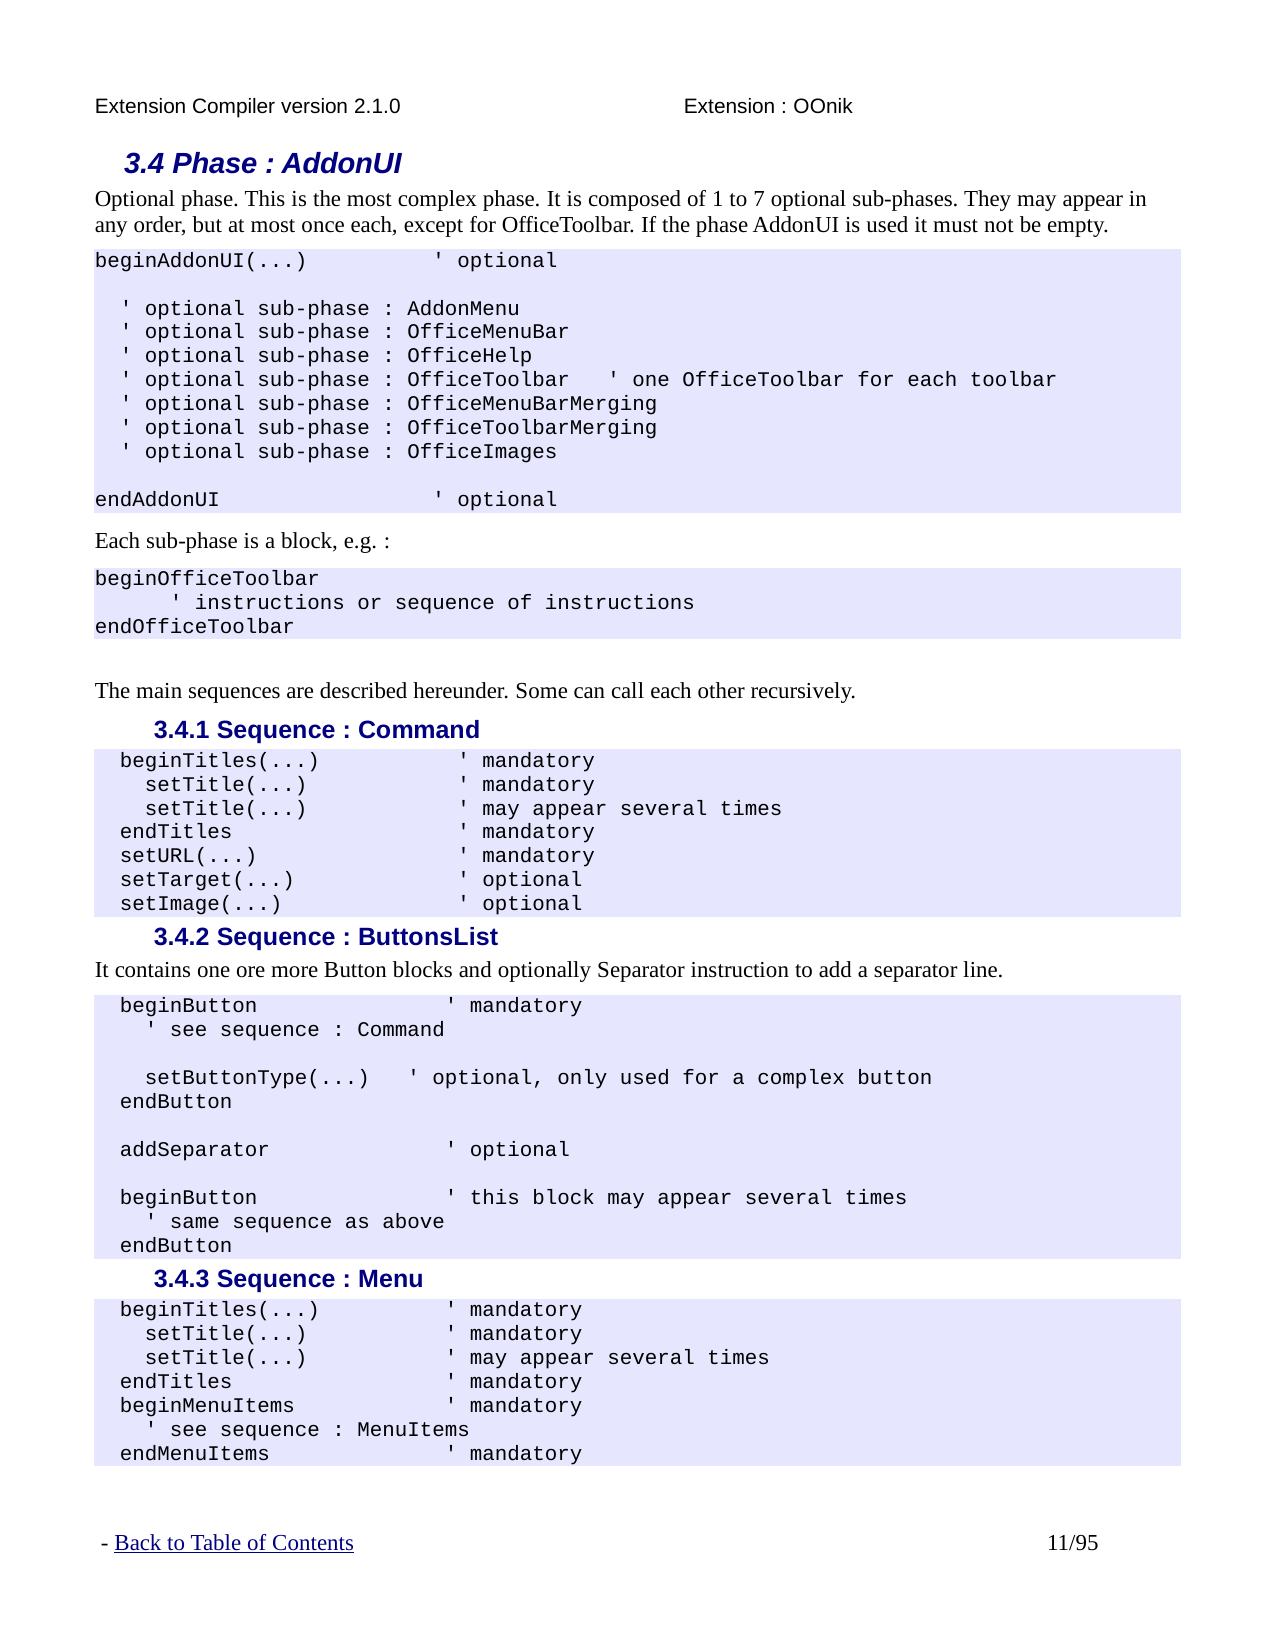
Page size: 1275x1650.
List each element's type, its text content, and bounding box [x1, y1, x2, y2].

text ' optional sub-phase : OfficeToolbar ' one OfficeToolbar for each toolbar [94, 369, 1181, 393]
text ' same sequence as above [94, 1211, 1181, 1235]
text Optional phase. This is the most complex phase. It is composed of 1 to 7 optional sub-phases. They may appear in any order, but at most once each, except for OfficeToolbar. If the phase AddonUI is used it must not be empty. [94, 186, 1181, 237]
text beginMenuItems ' mandatory [94, 1394, 1181, 1418]
text beginTitles(...) ' mandatory [94, 749, 1181, 773]
text beginButton ' mandatory [94, 995, 1181, 1019]
text Each sub-phase is a block, e.g. : [94, 528, 1181, 553]
text The main sequences are described hereunder. Some can call each other recursively. [94, 678, 1181, 703]
text ' optional sub-phase : AddonMenu [94, 297, 1181, 321]
text setImage(...) ' optional [94, 893, 1181, 917]
text ' optional sub-phase : OfficeImages [94, 441, 1181, 465]
text setTitle(...) ' mandatory [94, 773, 1181, 797]
text ' instructions or sequence of instructions [94, 592, 1181, 616]
text endOfficeToolbar [94, 616, 1181, 639]
text ' optional sub-phase : OfficeHelp [94, 345, 1181, 369]
text ' optional sub-phase : OfficeMenuBar [94, 321, 1181, 345]
text It contains one ore more Button blocks and optionally Separator instruction to add a separator line. [94, 957, 1181, 983]
text ' see sequence : Command [94, 1019, 1181, 1043]
text setTitle(...) ' may appear several times [94, 1347, 1181, 1371]
text addSeparator ' optional [94, 1139, 1181, 1163]
subtitle Phase : AddonUI [124, 147, 1181, 180]
text setURL(...) ' mandatory [94, 845, 1181, 869]
text endTitles ' mandatory [94, 1371, 1181, 1394]
text setTitle(...) ' may appear several times [94, 797, 1181, 821]
text setButtonType(...) ' optional, only used for a complex button [94, 1067, 1181, 1091]
text endTitles ' mandatory [94, 821, 1181, 845]
text endButton [94, 1091, 1181, 1115]
subtitle Sequence : ButtonsList [153, 923, 1181, 951]
text setTarget(...) ' optional [94, 869, 1181, 893]
subtitle Sequence : Menu [153, 1265, 1181, 1293]
text setTitle(...) ' mandatory [94, 1323, 1181, 1347]
text ' see sequence : MenuItems [94, 1418, 1181, 1442]
text ' optional sub-phase : OfficeMenuBarMerging [94, 393, 1181, 417]
text beginButton ' this block may appear several times [94, 1187, 1181, 1211]
text beginAddonUI(...) ' optional [94, 249, 1181, 273]
text endAddonUI ' optional [94, 489, 1181, 513]
subtitle Sequence : Command [153, 716, 1181, 744]
text beginTitles(...) ' mandatory [94, 1299, 1181, 1323]
text beginOfficeToolbar [94, 568, 1181, 592]
text endButton [94, 1235, 1181, 1259]
text ' optional sub-phase : OfficeToolbarMerging [94, 417, 1181, 441]
text endMenuItems ' mandatory [94, 1442, 1181, 1466]
